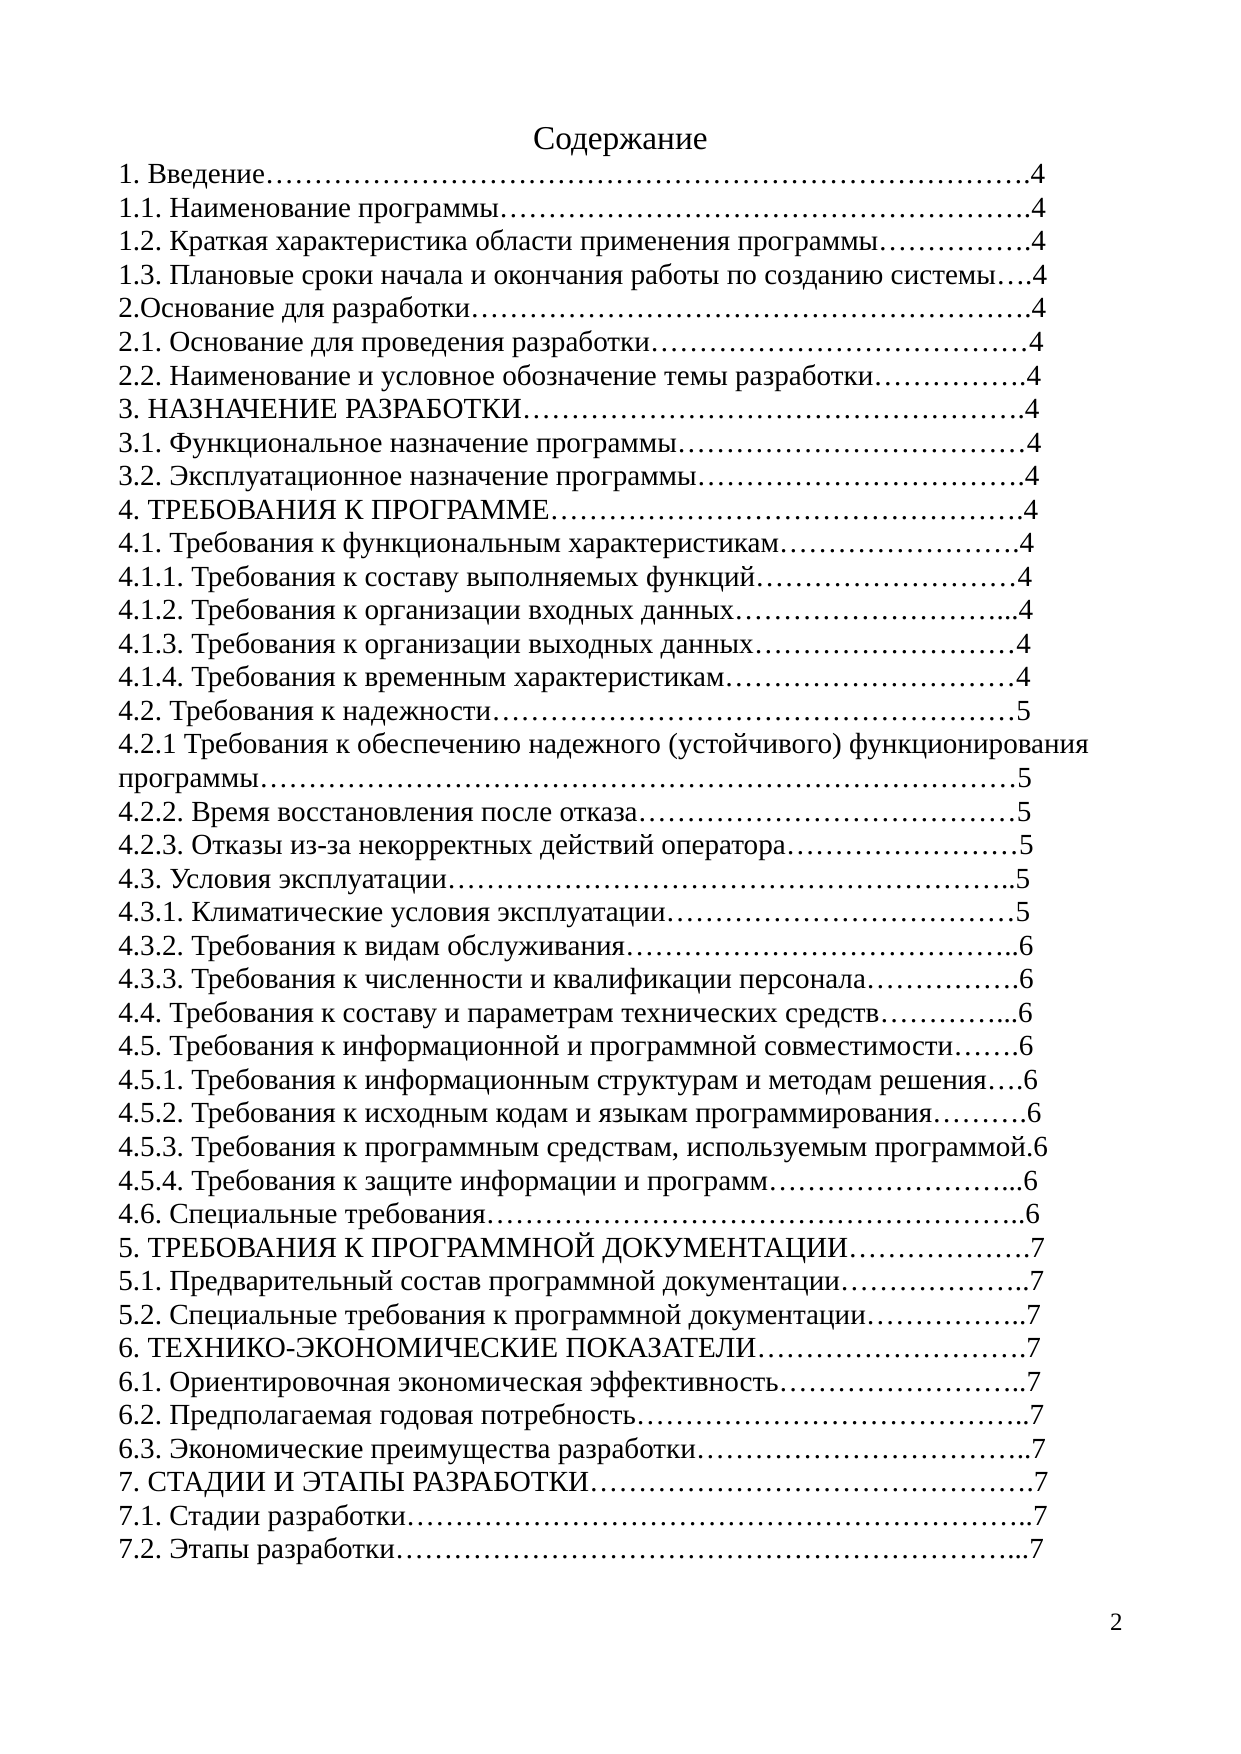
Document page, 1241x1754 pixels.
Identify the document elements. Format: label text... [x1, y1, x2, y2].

text 6.3. Экономические преимущества разработки……………………………..7 [118, 1431, 1093, 1464]
text 4.3.3. Требования к численности и квалификации персонала…………….6 [118, 961, 1093, 995]
text Содержание [118, 118, 1122, 156]
text 2.2. Наименование и условное обозначение темы разработки…………….4 [118, 358, 1093, 391]
text 4.1.3. Требования к организации выходных данных………………………4 [118, 626, 1093, 659]
text 1. Введение…………………………………………………………………….4 [118, 156, 1093, 190]
text 2.1. Основание для проведения разработки…………………………………4 [118, 324, 1093, 358]
text 3.1. Функциональное назначение программы………………………………4 [118, 425, 1093, 458]
text 4.3.2. Требования к видам обслуживания…………………………………..6 [118, 928, 1093, 961]
text 6.2. Предполагаемая годовая потребность…………………………………..7 [118, 1397, 1093, 1431]
text 4.1. Требования к функциональным характеристикам…………………….4 [118, 525, 1093, 559]
text 1.1. Наименование программы……………………………………………….4 [118, 190, 1093, 223]
text 4.2. Требования к надежности………………………………………………5 [118, 693, 1093, 727]
text 7. СТАДИИ И ЭТАПЫ РАЗРАБОТКИ……………………………………….7 [118, 1464, 1093, 1498]
text 4.2.1 Требования к обеспечению надежного (устойчивого) функционирования программы……………………………………………………………………5 [118, 727, 1093, 794]
text 4.5.4. Требования к защите информации и программ……………………...6 [118, 1163, 1093, 1196]
text 7.2. Этапы разработки………………………………………………………...7 [118, 1532, 1093, 1565]
text 6. ТЕХНИКО-ЭКОНОМИЧЕСКИЕ ПОКАЗАТЕЛИ……………………….7 [118, 1330, 1093, 1364]
text 4.6. Специальные требования………………………………………………..6 [118, 1196, 1093, 1230]
text 7.1. Стадии разработки………………………………………………………..7 [118, 1498, 1093, 1532]
text 4.2.3. Отказы из-за некорректных действий оператора……………………5 [118, 827, 1093, 861]
text 4.1.4. Требования к временным характеристикам…………………………4 [118, 659, 1093, 693]
text 6.1. Ориентировочная экономическая эффективность……………………..7 [118, 1364, 1093, 1397]
text 1.3. Плановые сроки начала и окончания работы по созданию системы….4 [118, 257, 1093, 291]
text 4.5.3. Требования к программным средствам, используемым программой.6 [118, 1129, 1093, 1163]
text 4.1.2. Требования к организации входных данных………………………...4 [118, 592, 1093, 626]
text 3. НАЗНАЧЕНИЕ РАЗРАБОТКИ…………………………………………….4 [118, 391, 1093, 425]
text 4.1.1. Требования к составу выполняемых функций………………………4 [118, 559, 1093, 592]
text 3.2. Эксплуатационное назначение программы…………………………….4 [118, 458, 1093, 492]
text 4.5.2. Требования к исходным кодам и языкам программирования……….6 [118, 1096, 1093, 1129]
text 4.4. Требования к составу и параметрам технических средств…………...6 [118, 995, 1093, 1028]
text 1.2. Краткая характеристика области применения программы…………….4 [118, 223, 1093, 257]
text 5. ТРЕБОВАНИЯ К ПРОГРАММНОЙ ДОКУМЕНТАЦИИ……………….7 [118, 1230, 1093, 1263]
text 5.1. Предварительный состав программной документации………………..7 [118, 1263, 1093, 1297]
text 4.2.2. Время восстановления после отказа…………………………………5 [118, 794, 1093, 827]
text 4.5. Требования к информационной и программной совместимости…….6 [118, 1028, 1093, 1062]
text 2.Основание для разработки………………………………………………….4 [118, 291, 1093, 324]
text 4.3. Условия эксплуатации…………………………………………………..5 [118, 861, 1093, 894]
text 5.2. Специальные требования к программной документации……………..7 [118, 1297, 1093, 1330]
text 4. ТРЕБОВАНИЯ К ПРОГРАММЕ………………………………………….4 [118, 492, 1093, 525]
text 4.3.1. Климатические условия эксплуатации………………………………5 [118, 894, 1093, 928]
text 4.5.1. Требования к информационным структурам и методам решения….6 [118, 1062, 1093, 1096]
